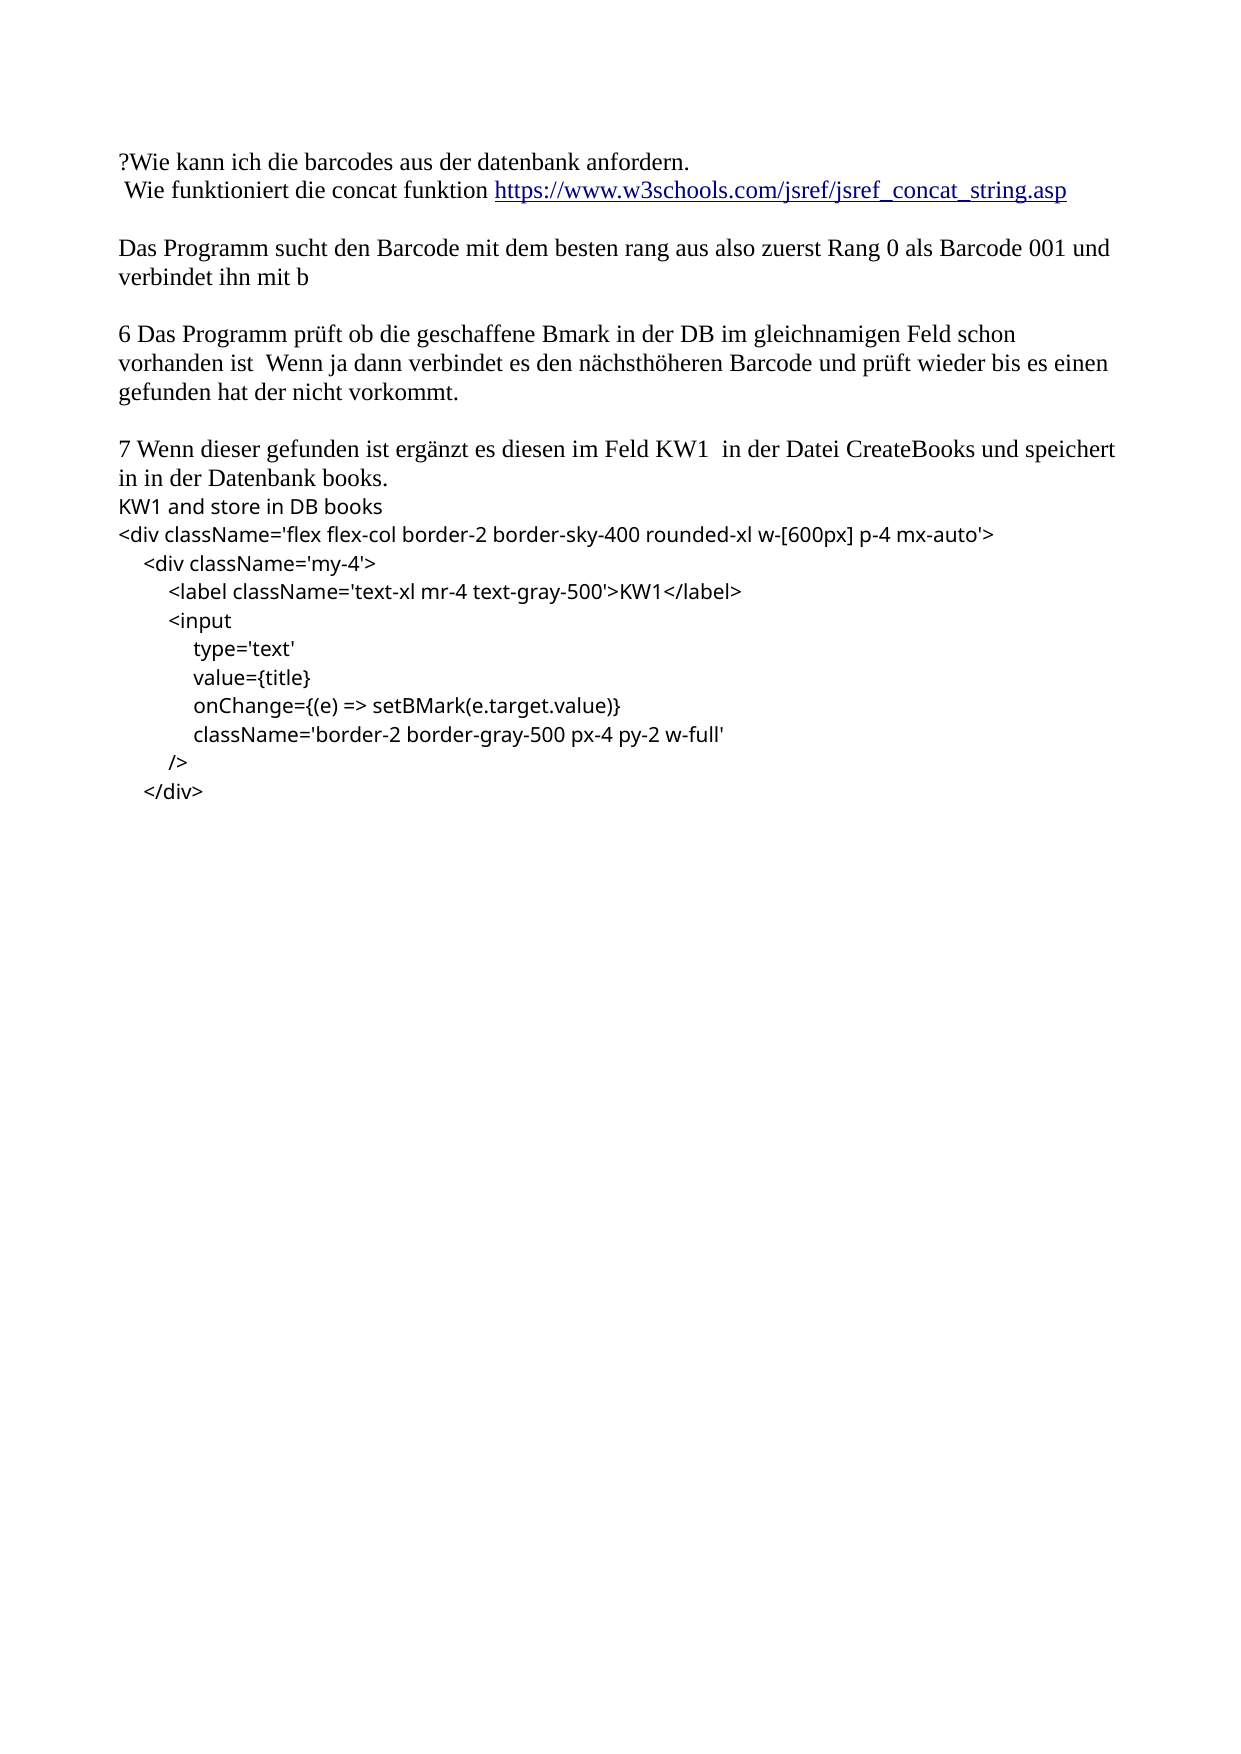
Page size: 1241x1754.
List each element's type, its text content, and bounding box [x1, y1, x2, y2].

text 6 Das Programm prüft ob die geschaffene Bmark in der DB im gleichnamigen Feld schon vorhanden ist Wenn ja dann verbindet es den nächsthöheren Barcode und prüft wieder bis es einen gefunden hat der nicht vorkommt. [118, 319, 1122, 406]
text Wie funktioniert die concat funktion https://www.w3schools.com/jsref/jsref_concat_string.asp [118, 176, 1122, 204]
text type='text' [118, 634, 1122, 663]
text /> [118, 748, 1122, 777]
text </div> [118, 777, 1122, 806]
text onChange={(e) => setBMark(e.target.value)} [118, 691, 1122, 720]
text <div className='my-4'> [118, 549, 1122, 577]
text className='border-2 border-gray-500 px-4 py-2 w-full' [118, 720, 1122, 748]
text <label className='text-xl mr-4 text-gray-500'>KW1</label> [118, 577, 1122, 606]
text 7 Wenn dieser gefunden ist ergänzt es diesen im Feld KW1 in der Datei CreateBooks und speichert in in der Datenbank books. [118, 434, 1122, 492]
text <input [118, 606, 1122, 634]
text value={title} [118, 663, 1122, 691]
text <div className='flex flex-col border-2 border-sky-400 rounded-xl w-[600px] p-4 mx-auto'> [118, 520, 1122, 549]
text KW1 and store in DB books [118, 492, 1122, 520]
text ?Wie kann ich die barcodes aus der datenbank anfordern. [118, 147, 1122, 176]
text Das Programm sucht den Barcode mit dem besten rang aus also zuerst Rang 0 als Barcode 001 und verbindet ihn mit b [118, 233, 1122, 291]
